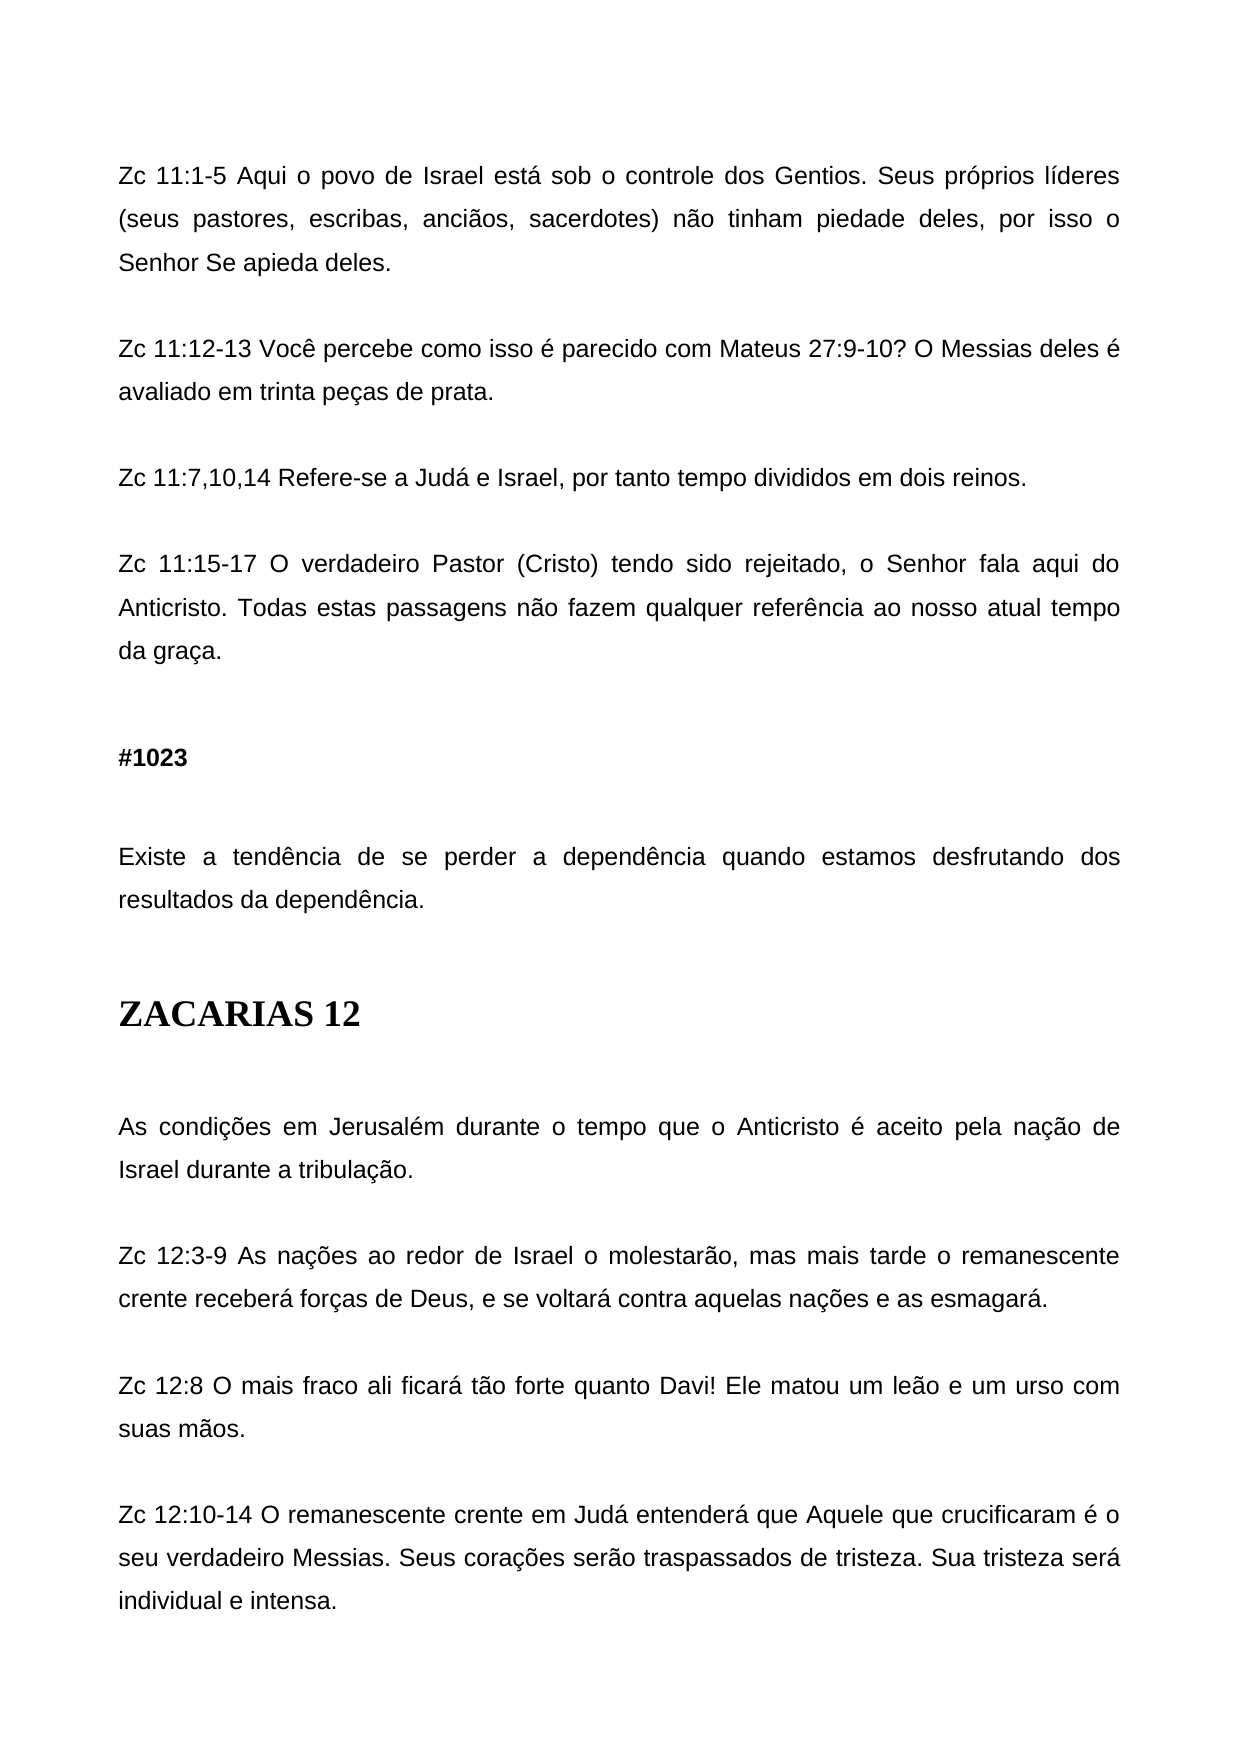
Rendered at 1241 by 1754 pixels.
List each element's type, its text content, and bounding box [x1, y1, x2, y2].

subtitle ZACARIAS 12 [118, 992, 1122, 1035]
text Zc 11:1-5 Aqui o povo de Israel está sob o controle dos Gentios. Seus próprios líderes (seus pastores, escribas, anciãos, sacerdotes) não tinham piedade deles, por isso o Senhor Se apieda deles. [118, 161, 1122, 276]
text As condições em Jerusalém durante o tempo que o Anticristo é aceito pela nação de Israel durante a tribulação. [118, 1112, 1122, 1184]
text Zc 12:3-9 As nações ao redor de Israel o molestarão, mas mais tarde o remanescente crente receberá forças de Deus, e se voltará contra aquelas nações e as esmagará. [118, 1241, 1122, 1313]
text Zc 11:15-17 O verdadeiro Pastor (Cristo) tendo sido rejeitado, o Senhor fala aqui do Anticristo. Todas estas passagens não fazem qualquer referência ao nosso atual tempo da graça. [118, 549, 1122, 664]
text Zc 11:7,10,14 Refere-se a Judá e Israel, por tanto tempo divididos em dois reinos. [118, 463, 1122, 492]
text Existe a tendência de se perder a dependência quando estamos desfrutando dos resultados da dependência. [118, 841, 1122, 913]
text Zc 12:8 O mais fraco ali ficará tão forte quanto Davi! Ele matou um leão e um urso com suas mãos. [118, 1371, 1122, 1443]
subtitle #1023 [118, 743, 1122, 771]
text Zc 12:10-14 O remanescente crente em Judá entenderá que Aquele que crucificaram é o seu verdadeiro Messias. Seus corações serão traspassados de tristeza. Sua tristeza será individual e intensa. [118, 1500, 1122, 1615]
text Zc 11:12-13 Você percebe como isso é parecido com Mateus 27:9-10? O Messias deles é avaliado em trinta peças de prata. [118, 334, 1122, 406]
